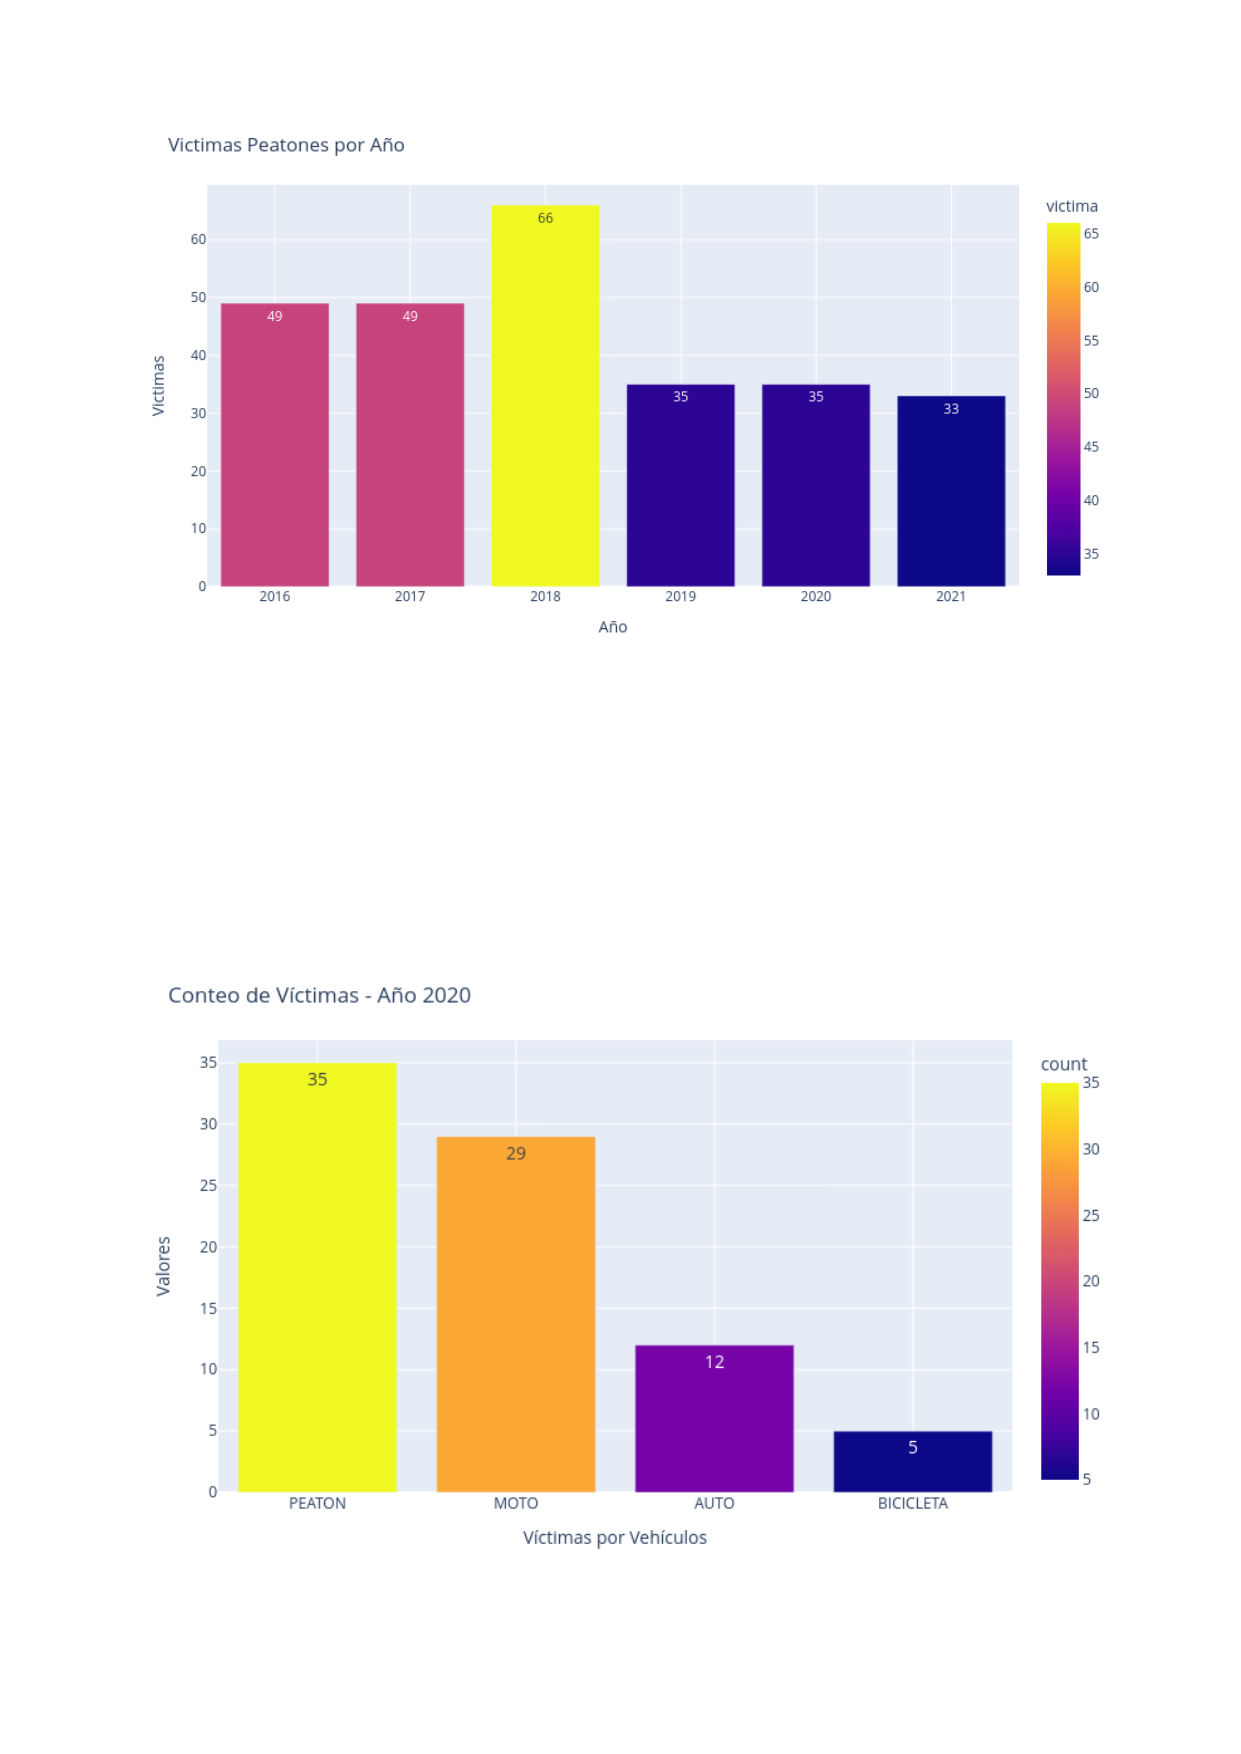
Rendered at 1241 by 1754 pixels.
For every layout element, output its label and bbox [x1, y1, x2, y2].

picture [118, 965, 1123, 1593]
picture [118, 118, 1123, 676]
